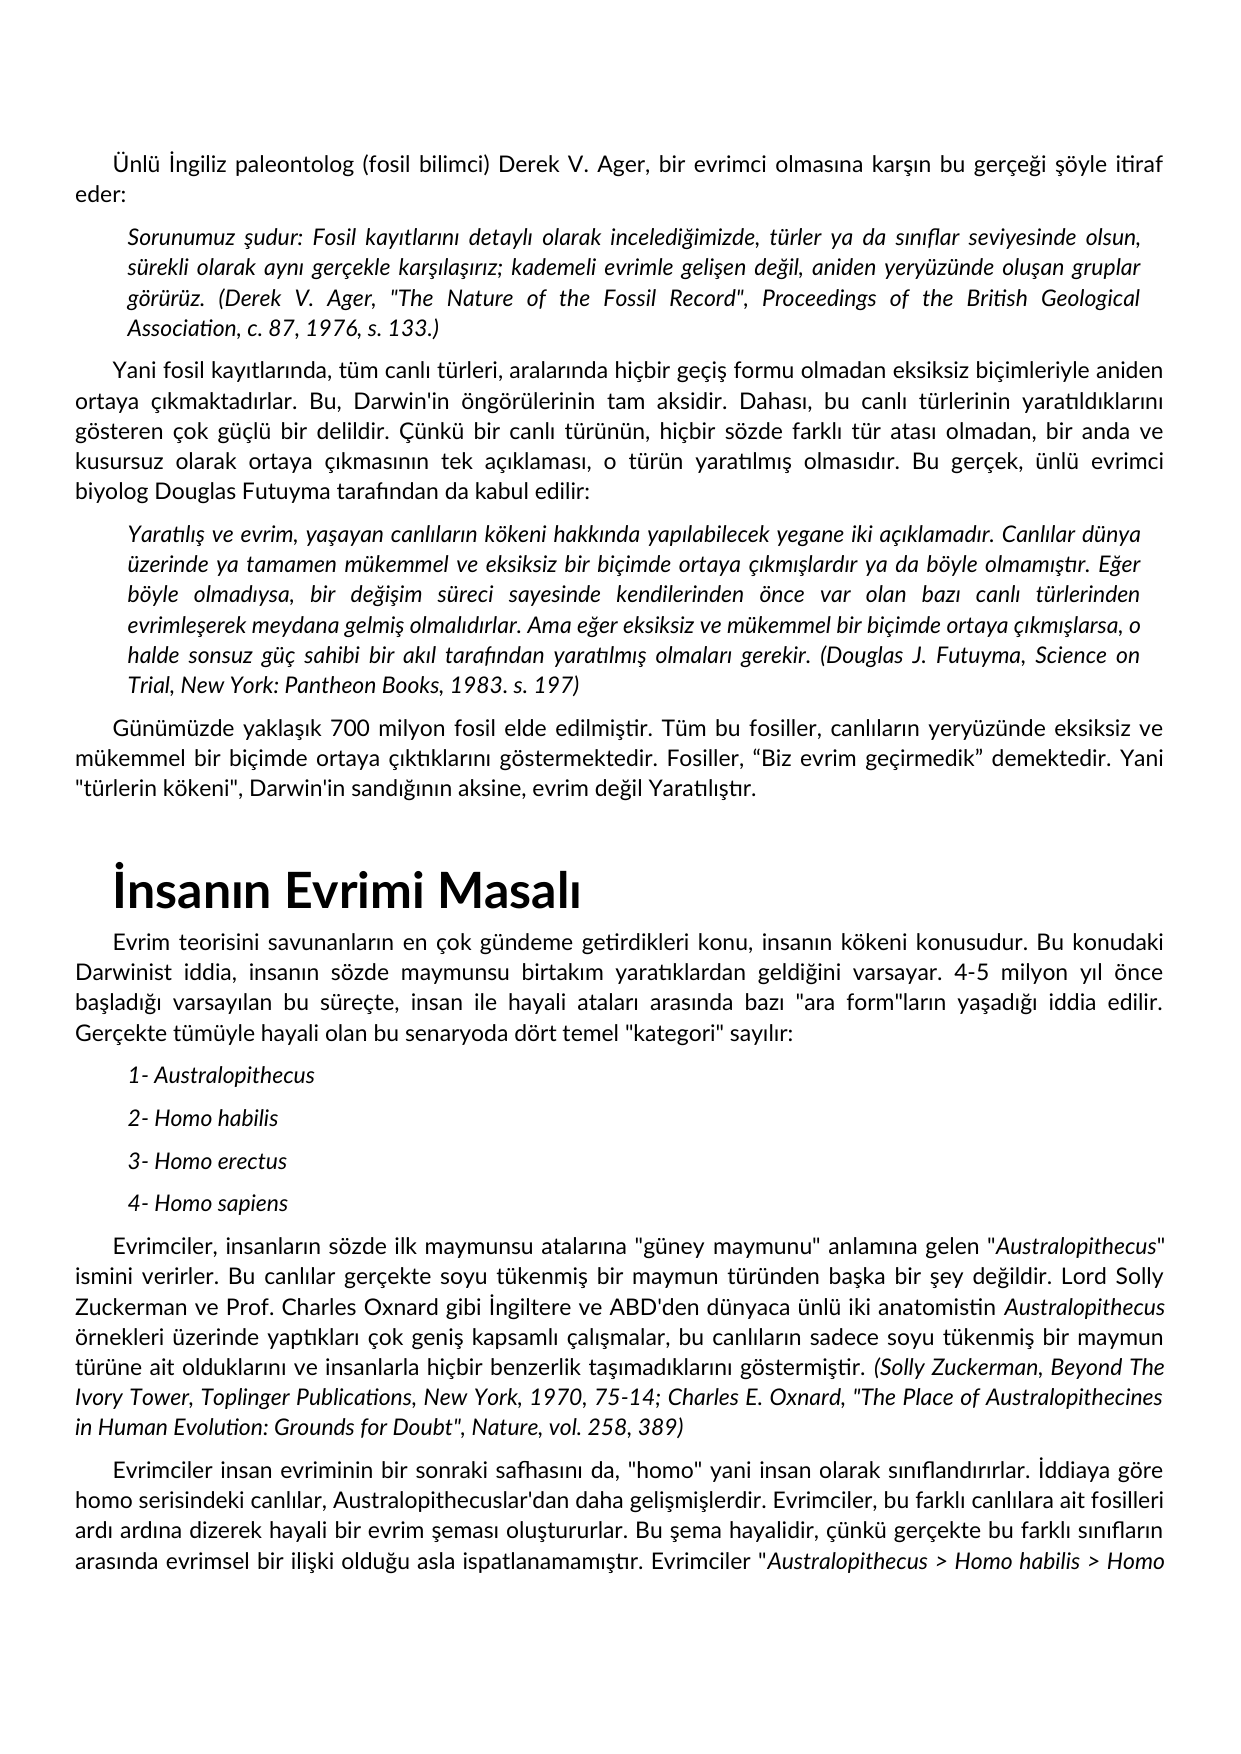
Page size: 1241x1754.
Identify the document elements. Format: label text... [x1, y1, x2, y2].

text 2- Homo habilis [127, 1104, 1143, 1131]
text Sorunumuz şudur: Fosil kayıtlarını detaylı olarak incelediğimizde, türler ya da sınıflar seviyesinde olsun, sürekli olarak aynı gerçekle karşılaşırız; kademeli evrimle gelişen değil, aniden yeryüzünde oluşan gruplar görürüz. (Derek V. Ager, "The Nature of the Fossil Record", Proceedings of the British Geological Association, c. 87, 1976, s. 133.) [127, 223, 1143, 341]
text 1- Australopithecus [127, 1061, 1143, 1088]
text Evrim teorisini savunanların en çok gündeme getirdikleri konu, insanın kökeni konusudur. Bu konudaki Darwinist iddia, insanın sözde maymunsu birtakım yaratıklardan geldiğini varsayar. 4-5 milyon yıl önce başladığı varsayılan bu süreçte, insan ile hayali ataları arasında bazı "ara form"ların yaşadığı iddia edilir. Gerçekte tümüyle hayali olan bu senaryoda dört temel "kategori" sayılır: [75, 928, 1165, 1046]
text Yaratılış ve evrim, yaşayan canlıların kökeni hakkında yapılabilecek yegane iki açıklamadır. Canlılar dünya üzerinde ya tamamen mükemmel ve eksiksiz bir biçimde ortaya çıkmışlardır ya da böyle olmamıştır. Eğer böyle olmadıysa, bir değişim süreci sayesinde kendilerinden önce var olan bazı canlı türlerinden evrimleşerek meydana gelmiş olmalıdırlar. Ama eğer eksiksiz ve mükemmel bir biçimde ortaya çıkmışlarsa, o halde sonsuz güç sahibi bir akıl tarafından yaratılmış olmaları gerekir. (Douglas J. Futuyma, Science on Trial, New York: Pantheon Books, 1983. s. 197) [127, 520, 1143, 698]
text 4- Homo sapiens [127, 1189, 1143, 1217]
text Ünlü İngiliz paleontolog (fosil bilimci) Derek V. Ager, bir evrimci olmasına karşın bu gerçeği şöyle itiraf eder: [75, 150, 1165, 208]
subtitle İnsanın Evrimi Masalı [112, 859, 1165, 919]
text Günümüzde yaklaşık 700 milyon fosil elde edilmiştir. Tüm bu fosiller, canlıların yeryüzünde eksiksiz ve mükemmel bir biçimde ortaya çıktıklarını göstermektedir. Fosiller, “Biz evrim geçirmedik” demektedir. Yani "türlerin kökeni", Darwin'in sandığının aksine, evrim değil Yaratılıştır. [75, 713, 1165, 801]
text Evrimciler insan evriminin bir sonraki safhasını da, "homo" yani insan olarak sınıflandırırlar. İddiaya göre homo serisindeki canlılar, Australopithecuslar'dan daha gelişmişlerdir. Evrimciler, bu farklı canlılara ait fosilleri ardı ardına dizerek hayali bir evrim şeması oluştururlar. Bu şema hayalidir, çünkü gerçekte bu farklı sınıfların arasında evrimsel bir ilişki olduğu asla ispatlanamamıştır. Evrimciler "Australopithecus > Homo habilis > Homo [75, 1456, 1165, 1574]
text 3- Homo erectus [127, 1146, 1143, 1174]
text Yani fosil kayıtlarında, tüm canlı türleri, aralarında hiçbir geçiş formu olmadan eksiksiz biçimleriyle aniden ortaya çıkmaktadırlar. Bu, Darwin'in öngörülerinin tam aksidir. Dahası, bu canlı türlerinin yaratıldıklarını gösteren çok güçlü bir delildir. Çünkü bir canlı türünün, hiçbir sözde farklı tür atası olmadan, bir anda ve kusursuz olarak ortaya çıkmasının tek açıklaması, o türün yaratılmış olmasıdır. Bu gerçek, ünlü evrimci biyolog Douglas Futuyma tarafından da kabul edilir: [75, 356, 1165, 504]
text Evrimciler, insanların sözde ilk maymunsu atalarına "güney maymunu" anlamına gelen "Australopithecus" ismini verirler. Bu canlılar gerçekte soyu tükenmiş bir maymun türünden başka bir şey değildir. Lord Solly Zuckerman ve Prof. Charles Oxnard gibi İngiltere ve ABD'den dünyaca ünlü iki anatomistin Australopithecus örnekleri üzerinde yaptıkları çok geniş kapsamlı çalışmalar, bu canlıların sadece soyu tükenmiş bir maymun türüne ait olduklarını ve insanlarla hiçbir benzerlik taşımadıklarını göstermiştir. (Solly Zuckerman, Beyond The Ivory Tower, Toplinger Publications, New York, 1970, 75-14; Charles E. Oxnard, "The Place of Australopithecines in Human Evolution: Grounds for Doubt", Nature, vol. 258, 389) [75, 1232, 1165, 1441]
